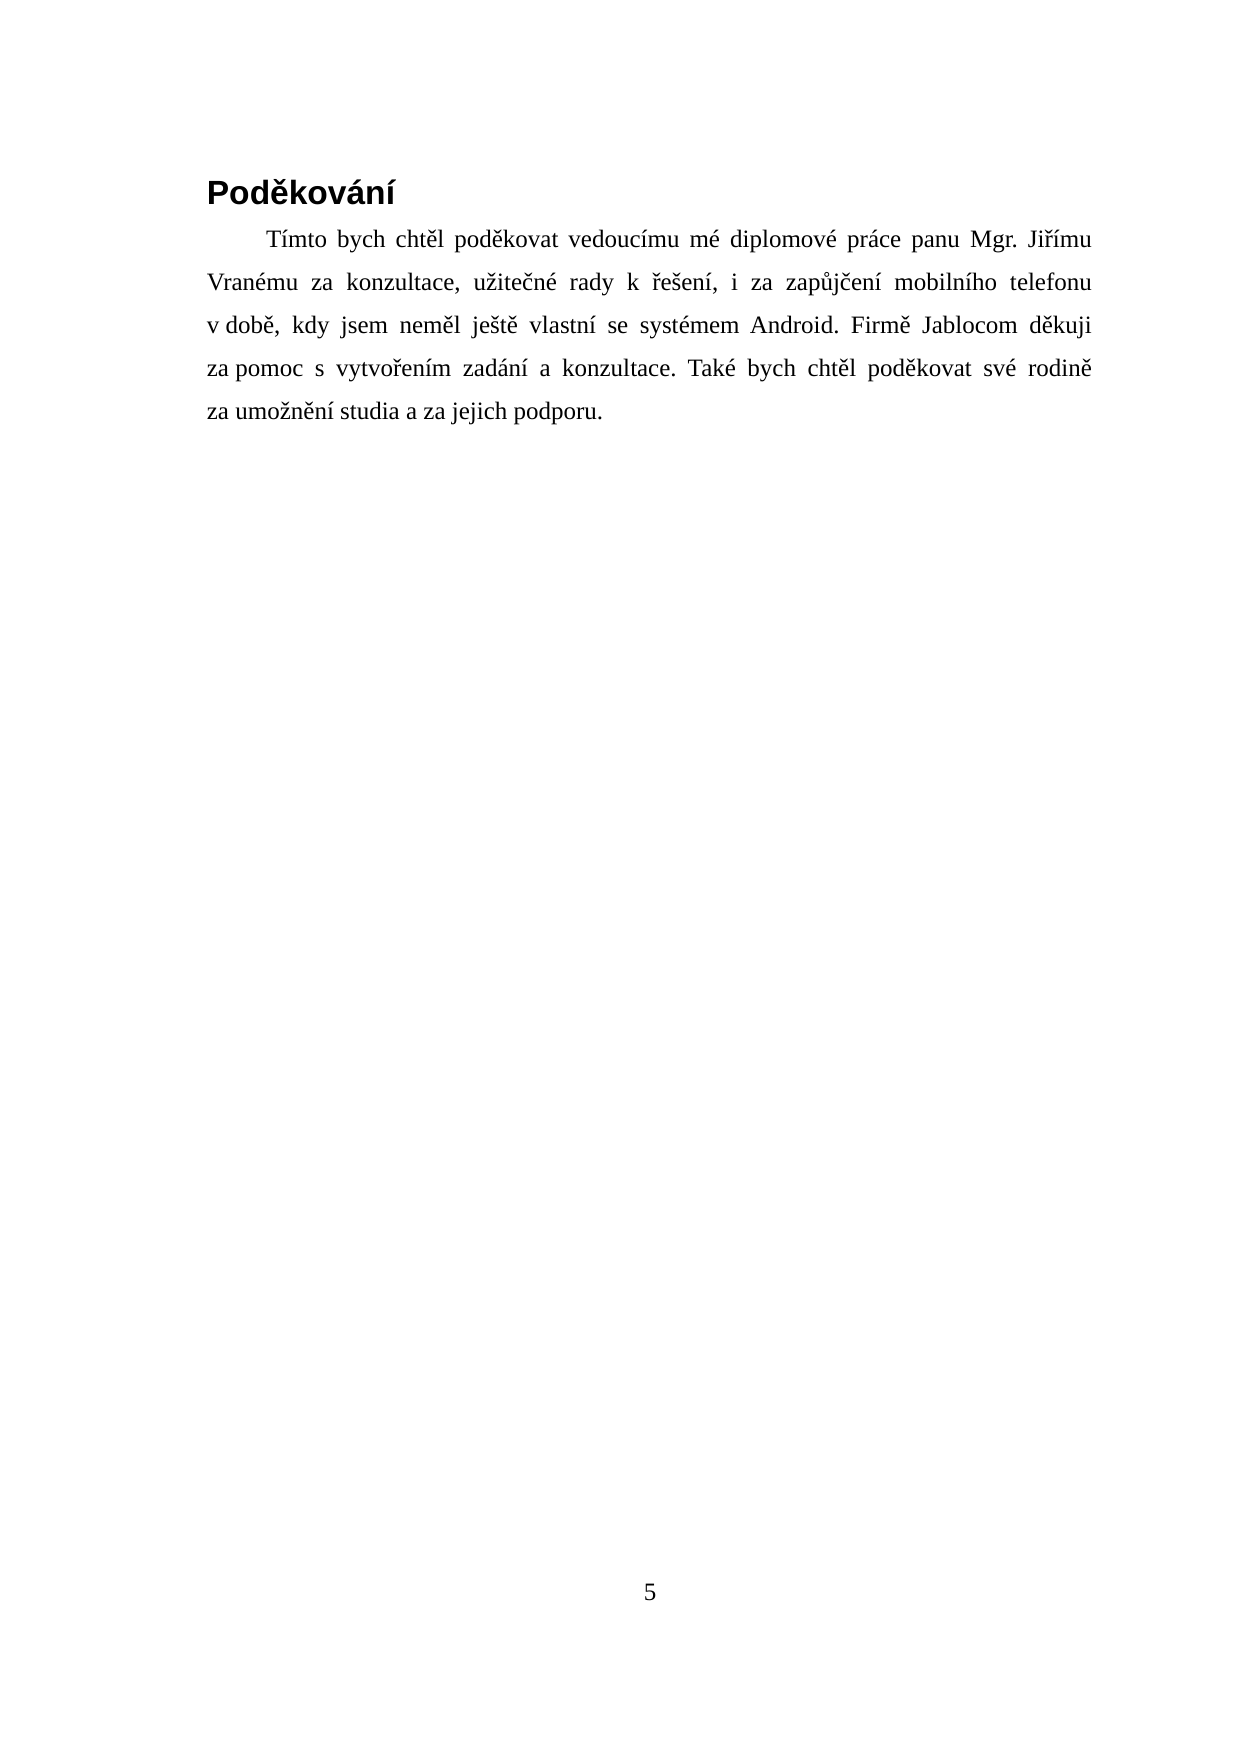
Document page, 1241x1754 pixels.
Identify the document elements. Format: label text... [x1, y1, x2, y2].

text Tímto bych chtěl poděkovat vedoucímu mé diplomové práce panu Mgr. Jiřímu Vranému za konzultace, užitečné rady k řešení, i za zapůjčení mobilního telefonu v době, kdy jsem neměl ještě vlastní se systémem Android. Firmě Jablocom děkuji za pomoc s vytvořením zadání a konzultace. Také bych chtěl poděkovat své rodině za umožnění studia a za jejich podporu. [207, 224, 1093, 425]
subtitle Poděkování [207, 173, 1093, 211]
